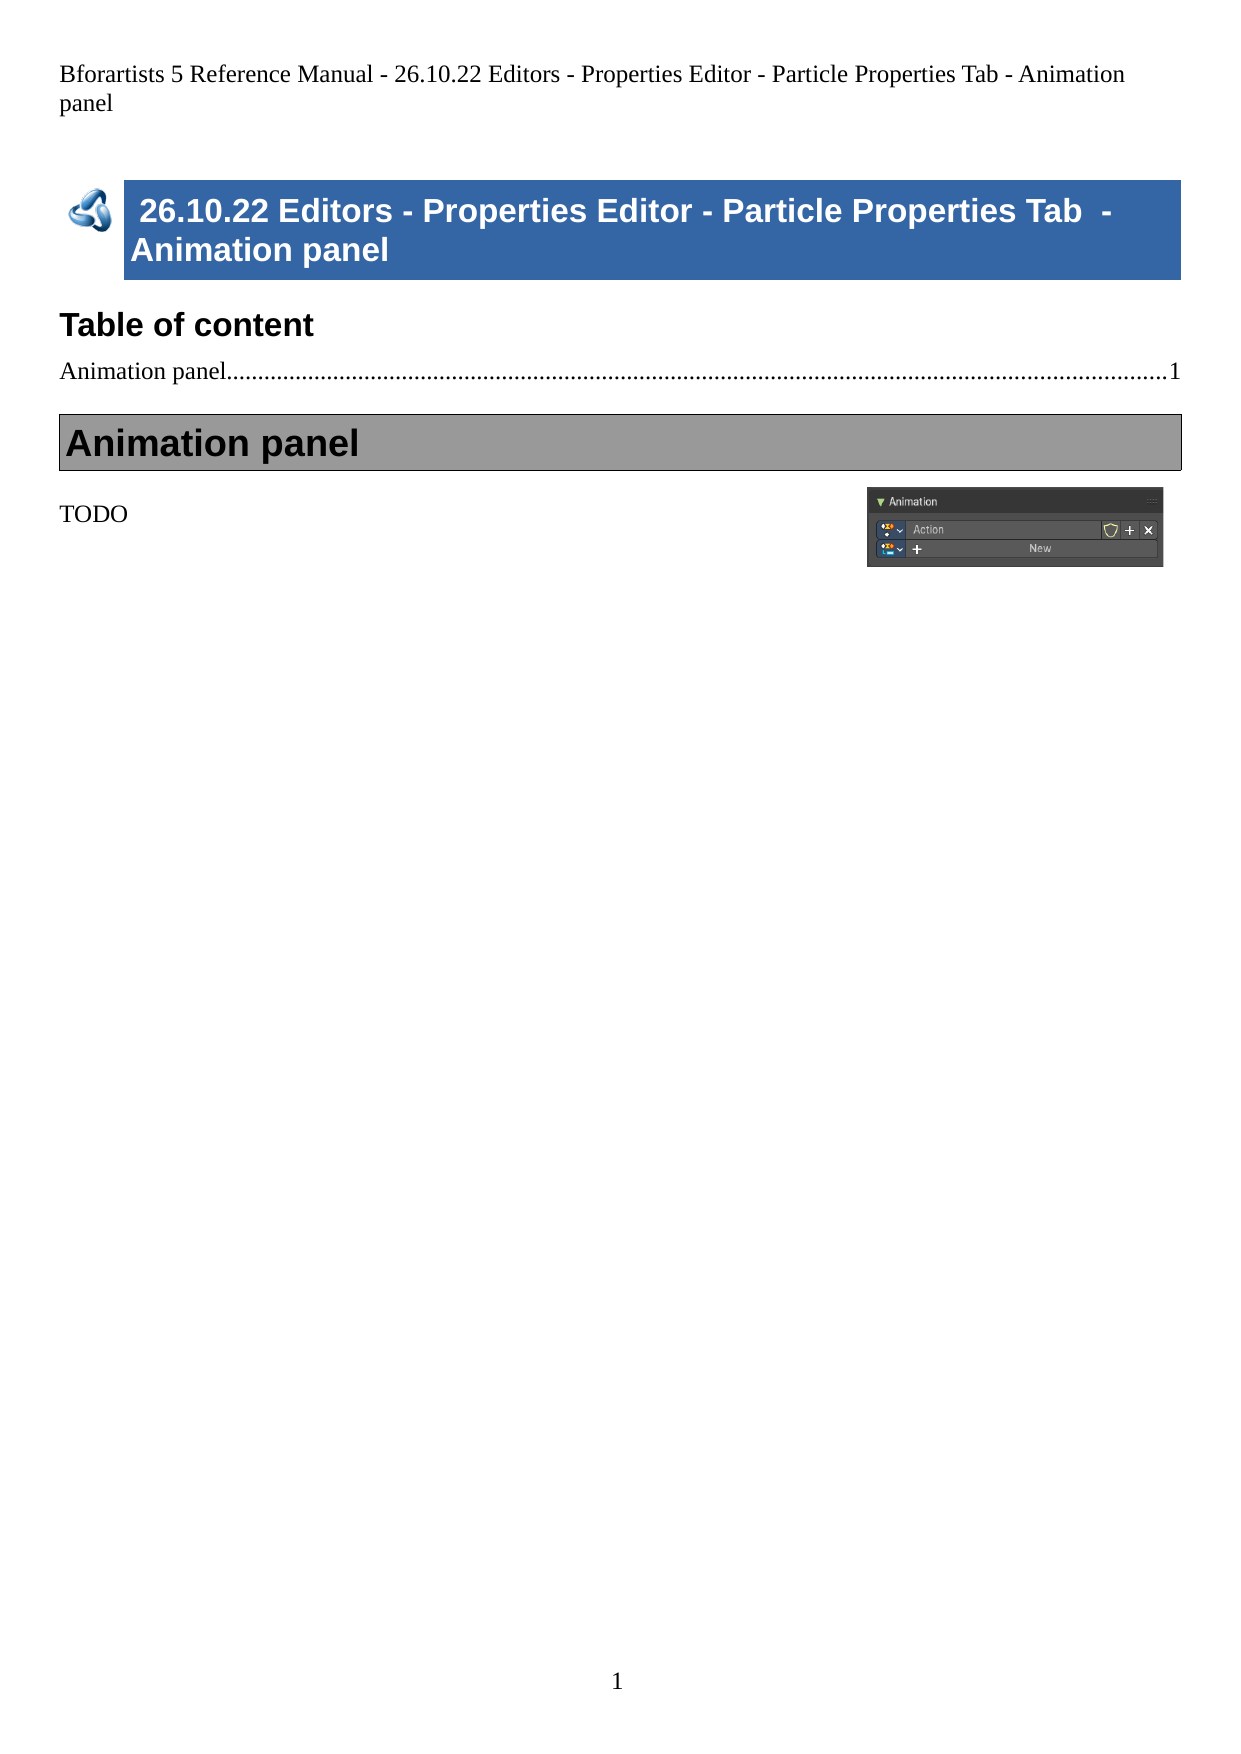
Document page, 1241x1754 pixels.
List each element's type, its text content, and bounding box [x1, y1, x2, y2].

table_header 26.10.22 Editors - Properties Editor - Particle Properties Tab - Animation panel [124, 180, 1181, 280]
subtitle Table of content [59, 305, 1181, 344]
text Animation panel 1 [59, 356, 1181, 385]
table_header Animation panel [60, 415, 1181, 470]
text [1164, 499, 1181, 528]
picture [867, 487, 1164, 567]
picture [65, 185, 114, 235]
text TODO [59, 499, 867, 528]
table_header [59, 180, 124, 280]
